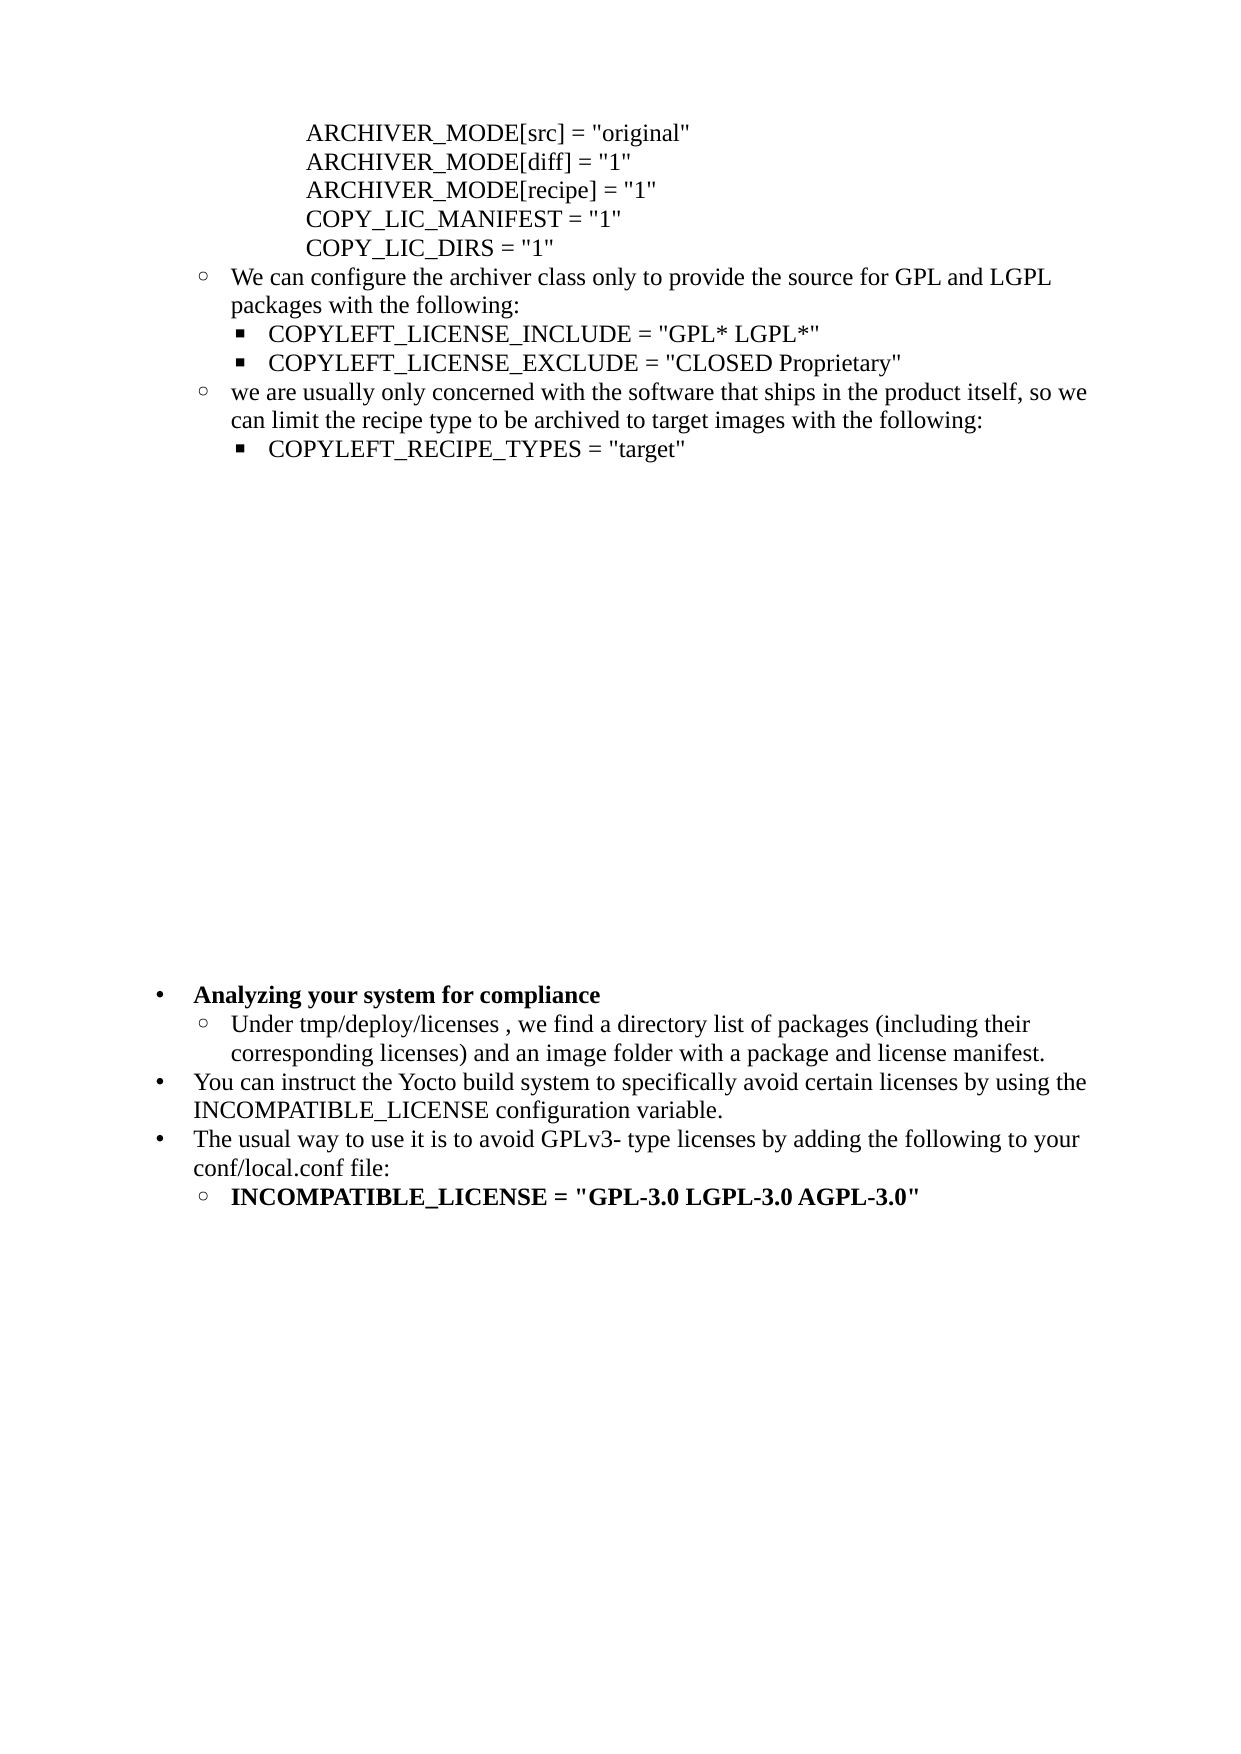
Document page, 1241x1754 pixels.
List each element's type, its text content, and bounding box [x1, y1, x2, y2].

list Analyzing your system for compliance [156, 981, 1122, 1009]
list ARCHIVER_MODE[recipe] = "1" [268, 176, 1122, 204]
list COPY_LIC_DIRS = "1" [268, 233, 1122, 262]
list we are usually only concerned with the software that ships in the product itself, so we can limit the recipe type to be archived to target images with the following: [193, 377, 1122, 434]
list You can instruct the Yocto build system to specifically avoid certain licenses by using the INCOMPATIBLE_LICENSE configuration variable. [156, 1067, 1122, 1124]
list INCOMPATIBLE_LICENSE = "GPL-3.0 LGPL-3.0 AGPL-3.0" [193, 1182, 1122, 1211]
list ARCHIVER_MODE[diff] = "1" [268, 147, 1122, 176]
list ARCHIVER_MODE[src] = "original" [268, 118, 1122, 147]
list We can configure the archiver class only to provide the source for GPL and LGPL packages with the following: [193, 262, 1122, 319]
list COPYLEFT_LICENSE_EXCLUDE = "CLOSED Proprietary" [231, 348, 1122, 377]
list Under tmp/deploy/licenses , we find a directory list of packages (including their corresponding licenses) and an image folder with a package and license manifest. [193, 1009, 1122, 1067]
list COPYLEFT_RECIPE_TYPES = "target" [231, 434, 1122, 463]
list COPY_LIC_MANIFEST = "1" [268, 204, 1122, 233]
list The usual way to use it is to avoid GPLv3- type licenses by adding the following to your conf/local.conf file: [156, 1124, 1122, 1182]
list COPYLEFT_LICENSE_INCLUDE = "GPL* LGPL*" [231, 319, 1122, 348]
